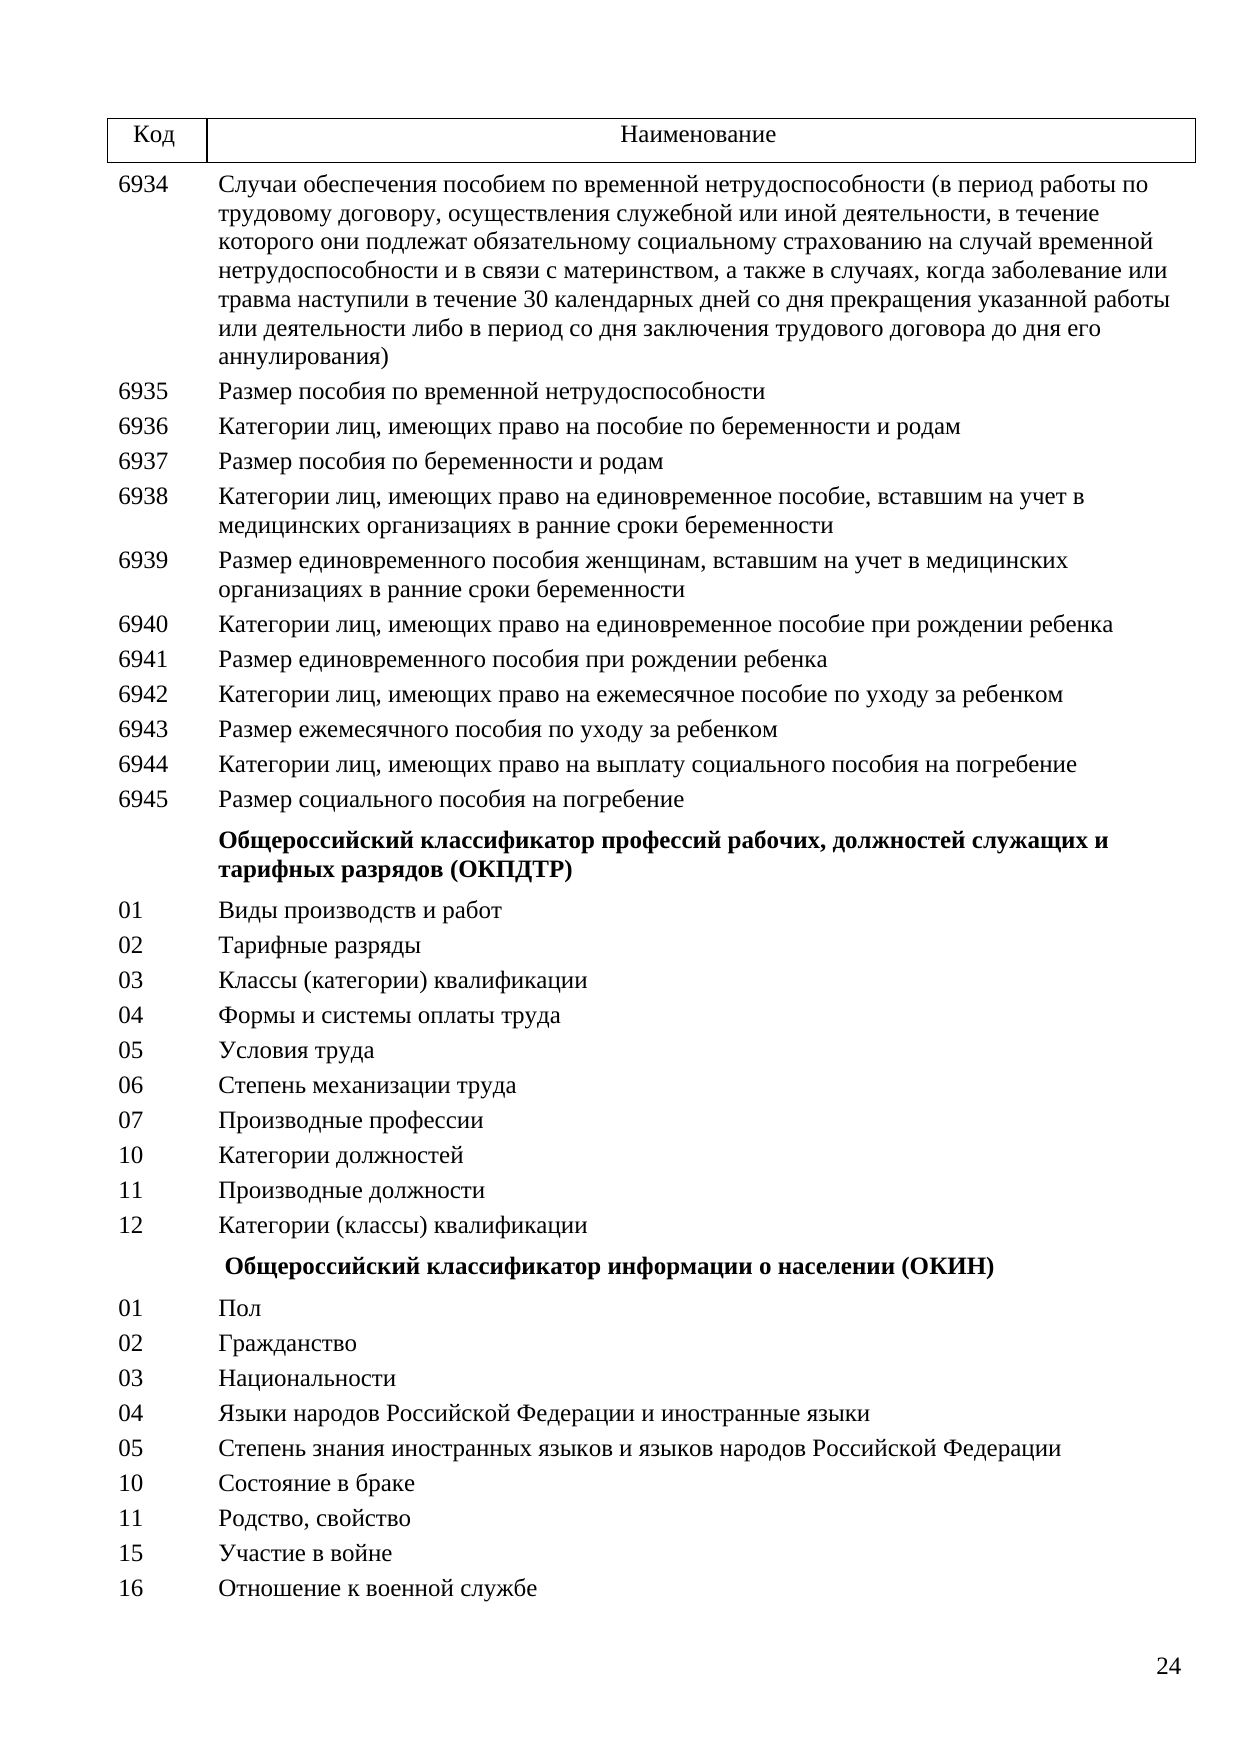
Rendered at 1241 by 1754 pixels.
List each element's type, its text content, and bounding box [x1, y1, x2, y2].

table_cell Виды производств и работ [207, 889, 1196, 924]
table_cell Участие в войне [207, 1531, 1196, 1566]
table_cell Размер единовременного пособия при рождении ребенка [207, 638, 1196, 673]
table_cell 6938 [107, 475, 207, 539]
table_cell [107, 813, 207, 889]
table_cell Формы и системы оплаты труда [207, 994, 1196, 1029]
table_cell Размер единовременного пособия женщинам, вставшим на учет в медицинских организациях в ранние сроки беременности [207, 539, 1196, 603]
table_cell Языки народов Российской Федерации и иностранные языки [207, 1391, 1196, 1426]
table_cell Размер пособия по беременности и родам [207, 440, 1196, 475]
table_cell 04 [107, 994, 207, 1029]
table_cell Категории должностей [207, 1134, 1196, 1169]
table_cell 05 [107, 1426, 207, 1461]
table_cell 11 [107, 1169, 207, 1204]
table_cell 06 [107, 1064, 207, 1099]
table_cell Степень знания иностранных языков и языков народов Российской Федерации [207, 1426, 1196, 1461]
table_cell 04 [107, 1391, 207, 1426]
table_cell Общероссийский классификатор информации о населении (ОКИН) [207, 1239, 1196, 1286]
table_cell 6944 [107, 743, 207, 778]
table_cell 6939 [107, 539, 207, 603]
table_cell Степень механизации труда [207, 1064, 1196, 1099]
table_cell 01 [107, 1286, 207, 1321]
table_cell 16 [107, 1566, 207, 1601]
table_cell 10 [107, 1134, 207, 1169]
table_cell Производные профессии [207, 1099, 1196, 1134]
table_cell 6943 [107, 708, 207, 743]
table_cell Классы (категории) квалификации [207, 959, 1196, 994]
table_cell 6941 [107, 638, 207, 673]
table_cell Категории (классы) квалификации [207, 1204, 1196, 1239]
table_cell Категории лиц, имеющих право на единовременное пособие при рождении ребенка [207, 603, 1196, 638]
table_cell Состояние в браке [207, 1461, 1196, 1496]
table_cell Размер пособия по временной нетрудоспособности [207, 370, 1196, 405]
table_cell Общероссийский классификатор профессий рабочих, должностей служащих и тарифных разрядов (ОКПДТР) [207, 813, 1196, 889]
table_cell 6935 [107, 370, 207, 405]
table_cell Тарифные разряды [207, 924, 1196, 959]
table_cell 11 [107, 1496, 207, 1531]
table_header Наименование [208, 119, 1195, 162]
table_cell [107, 1239, 207, 1286]
table_cell 03 [107, 959, 207, 994]
table_cell 6934 [107, 163, 207, 370]
table_cell Родство, свойство [207, 1496, 1196, 1531]
table_cell Национальности [207, 1356, 1196, 1391]
table_cell Категории лиц, имеющих право на выплату социального пособия на погребение [207, 743, 1196, 778]
table_cell Пол [207, 1286, 1196, 1321]
table_cell 02 [107, 1321, 207, 1356]
table_cell Категории лиц, имеющих право на ежемесячное пособие по уходу за ребенком [207, 673, 1196, 708]
table_cell Случаи обеспечения пособием по временной нетрудоспособности (в период работы по трудовому договору, осуществления служебной или иной деятельности, в течение которого они подлежат обязательному социальному страхованию на случай временной нетрудоспособности и в связи с материнством, а также в случаях, когда заболевание или травма наступили в течение 30 календарных дней со дня прекращения указанной работы или деятельности либо в период со дня заключения трудового договора до дня его аннулирования) [207, 163, 1196, 370]
table_cell Размер социального пособия на погребение [207, 778, 1196, 813]
table_cell Условия труда [207, 1029, 1196, 1064]
table_cell 6937 [107, 440, 207, 475]
table_cell Категории лиц, имеющих право на единовременное пособие, вставшим на учет в медицинских организациях в ранние сроки беременности [207, 475, 1196, 539]
table_cell Гражданство [207, 1321, 1196, 1356]
table_cell 6936 [107, 405, 207, 440]
table_cell Категории лиц, имеющих право на пособие по беременности и родам [207, 405, 1196, 440]
table_cell 15 [107, 1531, 207, 1566]
table_cell 12 [107, 1204, 207, 1239]
table_cell 05 [107, 1029, 207, 1064]
table_cell Отношение к военной службе [207, 1566, 1196, 1601]
table_cell 01 [107, 889, 207, 924]
table_cell 07 [107, 1099, 207, 1134]
table_cell 02 [107, 924, 207, 959]
table_cell 6940 [107, 603, 207, 638]
table_cell Размер ежемесячного пособия по уходу за ребенком [207, 708, 1196, 743]
table_cell 03 [107, 1356, 207, 1391]
table_cell 6942 [107, 673, 207, 708]
table_cell 6945 [107, 778, 207, 813]
table_header Код [108, 119, 206, 162]
table_cell 10 [107, 1461, 207, 1496]
table_cell Производные должности [207, 1169, 1196, 1204]
